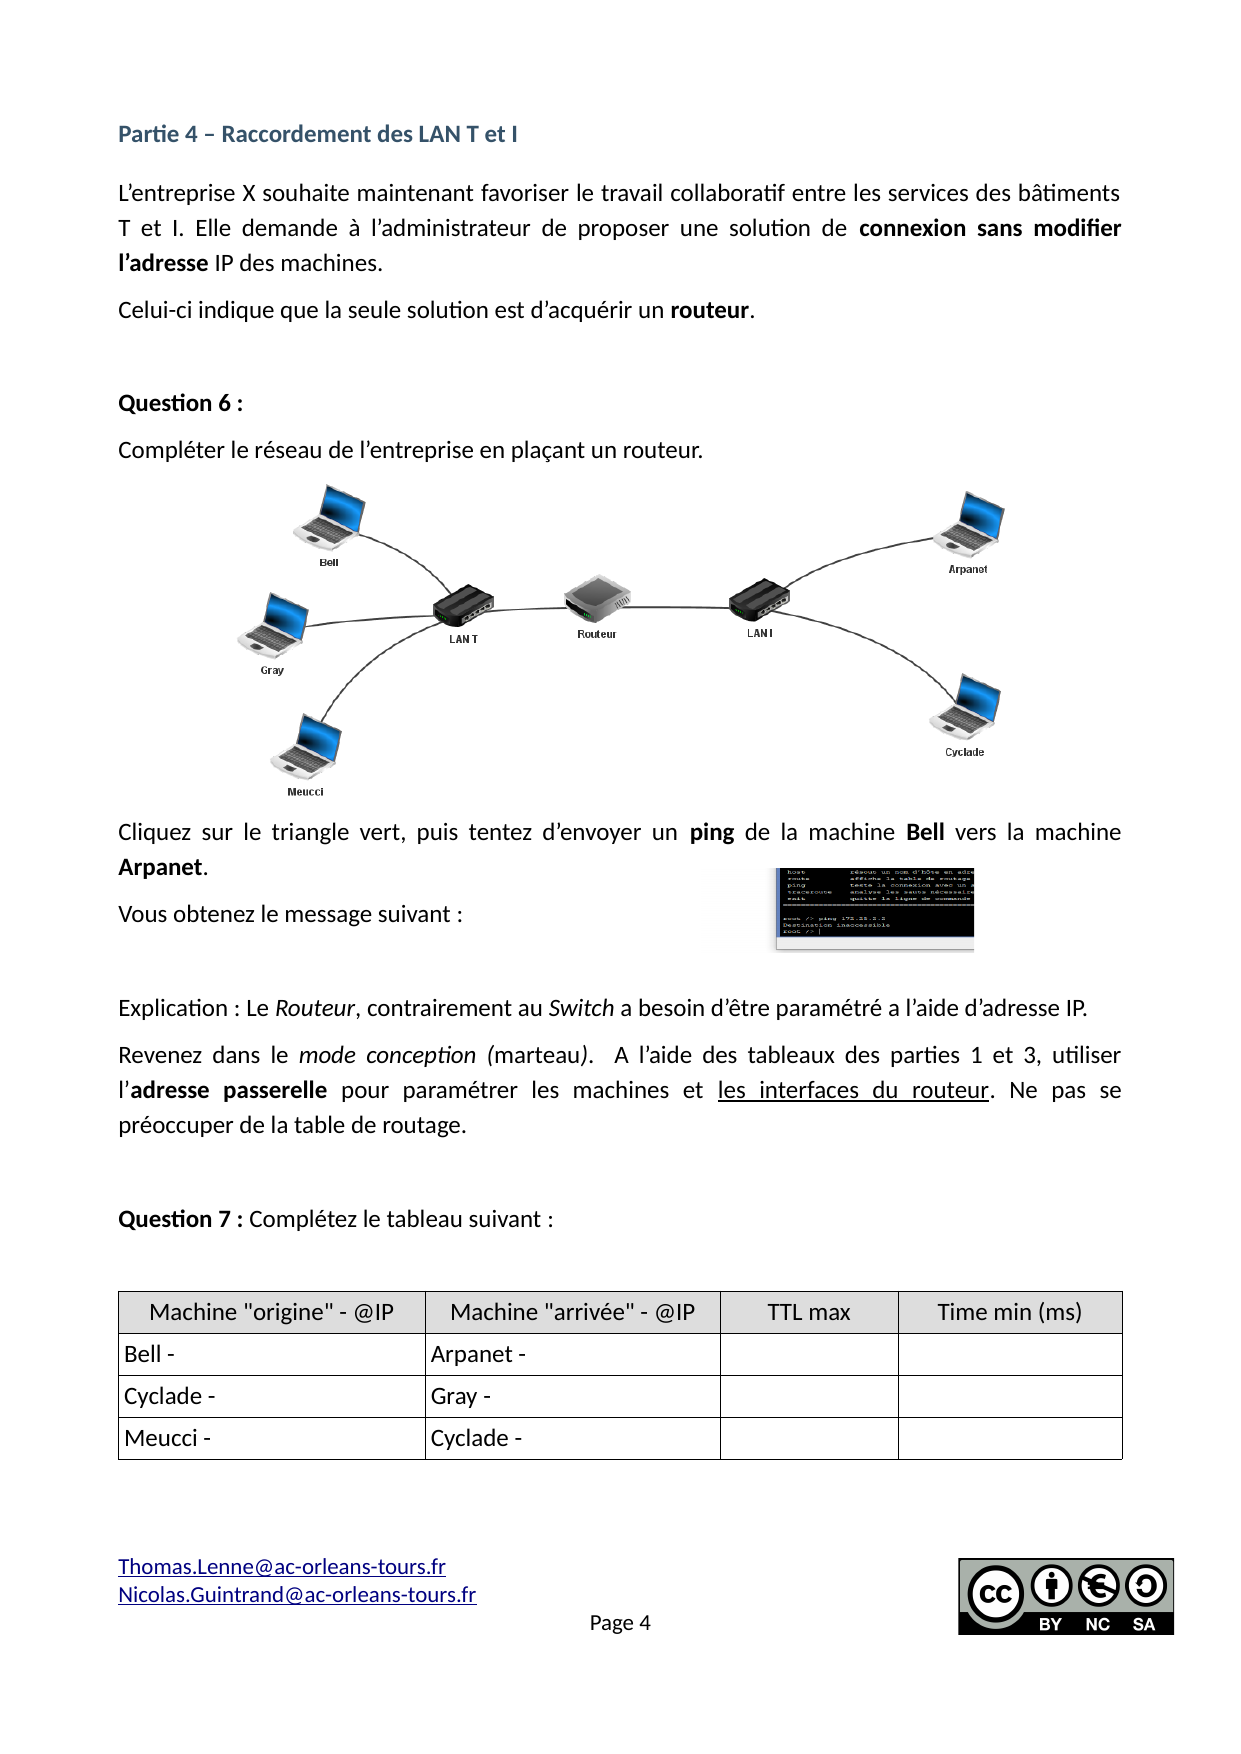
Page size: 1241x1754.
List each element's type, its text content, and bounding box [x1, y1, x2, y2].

table_header Time min (ms) [899, 1292, 1122, 1333]
table_cell [899, 1376, 1122, 1417]
table_header TTL max [721, 1292, 898, 1333]
text Question 6 : [118, 387, 1122, 418]
table_cell Meucci - [119, 1418, 425, 1459]
text Revenez dans le mode conception (marteau). A l’aide des tableaux des parties 1 et 3, utiliser l’adresse passerelle pour paramétrer les machines et les interfaces du routeur. Ne pas se préoccuper de la table de routage. [118, 1039, 1122, 1139]
text Compléter le réseau de l’entreprise en plaçant un routeur. [118, 434, 1122, 465]
table_header Machine "arrivée" - @IP [426, 1292, 720, 1333]
text L’entreprise X souhaite maintenant favoriser le travail collaboratif entre les services des bâtiments T et I. Elle demande à l’administrateur de proposer une solution de connexion sans modifier l’adresse IP des machines. [118, 177, 1122, 277]
text Explication : Le Routeur, contrairement au Switch a besoin d’être paramétré a l’aide d’adresse IP. [118, 992, 1122, 1023]
table_cell [721, 1334, 898, 1375]
text Question 7 : Complétez le tableau suivant : [118, 1203, 1122, 1233]
text Vous obtenez le message suivant : [118, 898, 701, 929]
table_cell Bell - [119, 1334, 425, 1375]
text Cliquez sur le triangle vert, puis tentez d’envoyer un ping de la machine Bell vers la machine Arpanet. [118, 481, 1122, 882]
table_cell Gray - [426, 1376, 720, 1417]
text Partie 4 – Raccordement des LAN T et I [118, 118, 1122, 149]
picture [701, 868, 975, 953]
table_cell Arpanet - [426, 1334, 720, 1375]
table_cell [899, 1334, 1122, 1375]
table_cell Cyclade - [426, 1418, 720, 1459]
text [975, 898, 1122, 929]
table_cell Cyclade - [119, 1376, 425, 1417]
table_cell [721, 1418, 898, 1459]
table_cell [899, 1418, 1122, 1459]
text Celui-ci indique que la seule solution est d’acquérir un routeur. [118, 294, 1122, 324]
picture [958, 1558, 1175, 1635]
table_header Machine "origine" - @IP [119, 1292, 425, 1333]
table_cell [721, 1376, 898, 1417]
picture [227, 475, 1013, 812]
